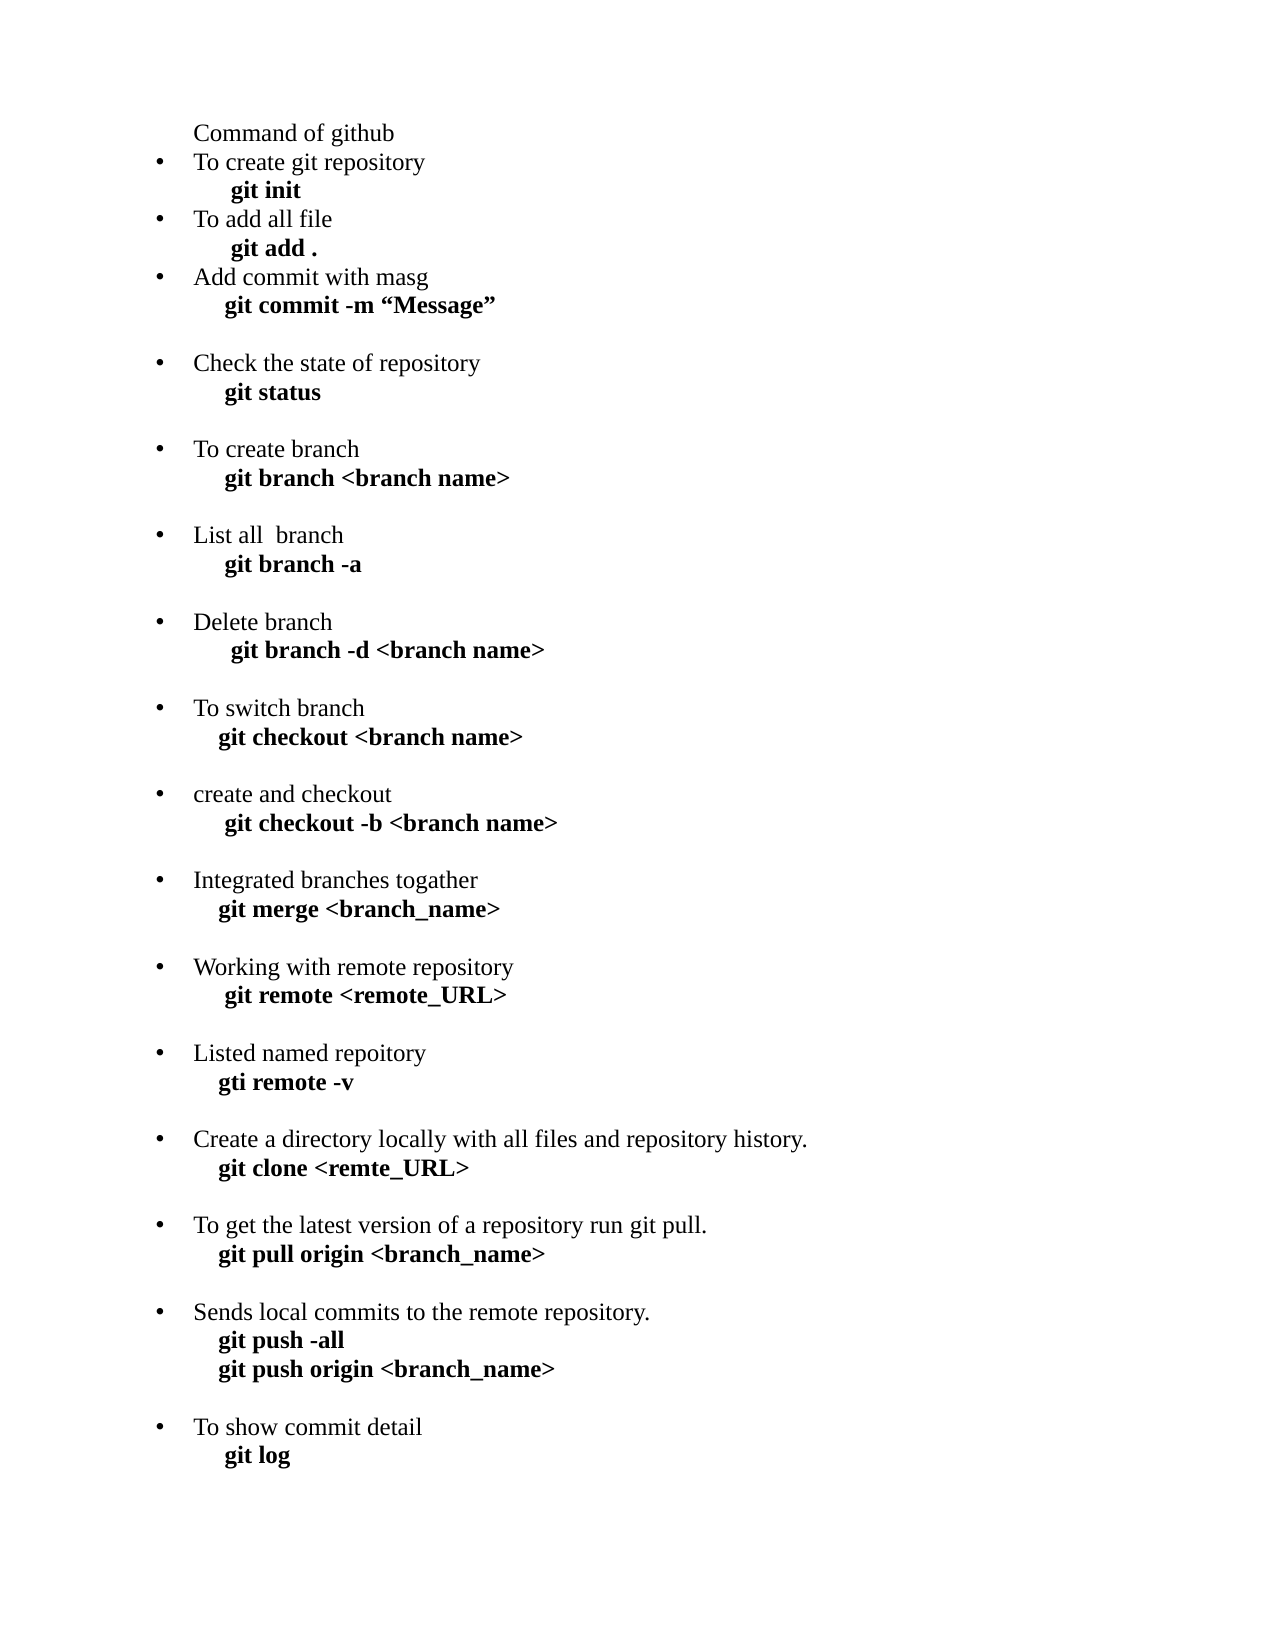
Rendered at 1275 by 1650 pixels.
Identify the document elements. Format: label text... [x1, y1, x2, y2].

list To switch branch [156, 693, 1157, 722]
list git branch <branch name> [156, 463, 1157, 492]
list Listed named repoitory [156, 1038, 1157, 1067]
list To create branch [156, 434, 1157, 463]
list git init [156, 176, 1157, 204]
list Integrated branches togather [156, 866, 1157, 894]
list Check the state of repository [156, 348, 1157, 377]
list To show commit detail [156, 1412, 1157, 1441]
list git add . [156, 233, 1157, 262]
list gti remote -v [156, 1067, 1157, 1096]
list git remote <remote_URL> [156, 981, 1157, 1009]
list Command of github [156, 118, 1157, 147]
list git push -all [156, 1326, 1157, 1354]
list git branch -d <branch name> [156, 636, 1157, 664]
list To create git repository [156, 147, 1157, 176]
list To get the latest version of a repository run git pull. [156, 1211, 1157, 1239]
list create and checkout [156, 779, 1157, 808]
list git clone <remte_URL> [156, 1153, 1157, 1182]
list git log [156, 1441, 1157, 1469]
list git status [156, 377, 1157, 406]
list git checkout <branch name> [156, 722, 1157, 751]
list List all branch [156, 521, 1157, 549]
list git checkout -b <branch name> [156, 808, 1157, 837]
list git merge <branch_name> [156, 894, 1157, 923]
list git pull origin <branch_name> [156, 1239, 1157, 1268]
list Create a directory locally with all files and repository history. [156, 1124, 1157, 1153]
list To add all file [156, 204, 1157, 233]
list Delete branch [156, 607, 1157, 636]
list Working with remote repository [156, 952, 1157, 981]
list Add commit with masg [156, 262, 1157, 291]
list git push origin <branch_name> [156, 1354, 1157, 1383]
list git commit -m “Message” [156, 291, 1157, 319]
list Sends local commits to the remote repository. [156, 1297, 1157, 1326]
list git branch -a [156, 549, 1157, 578]
